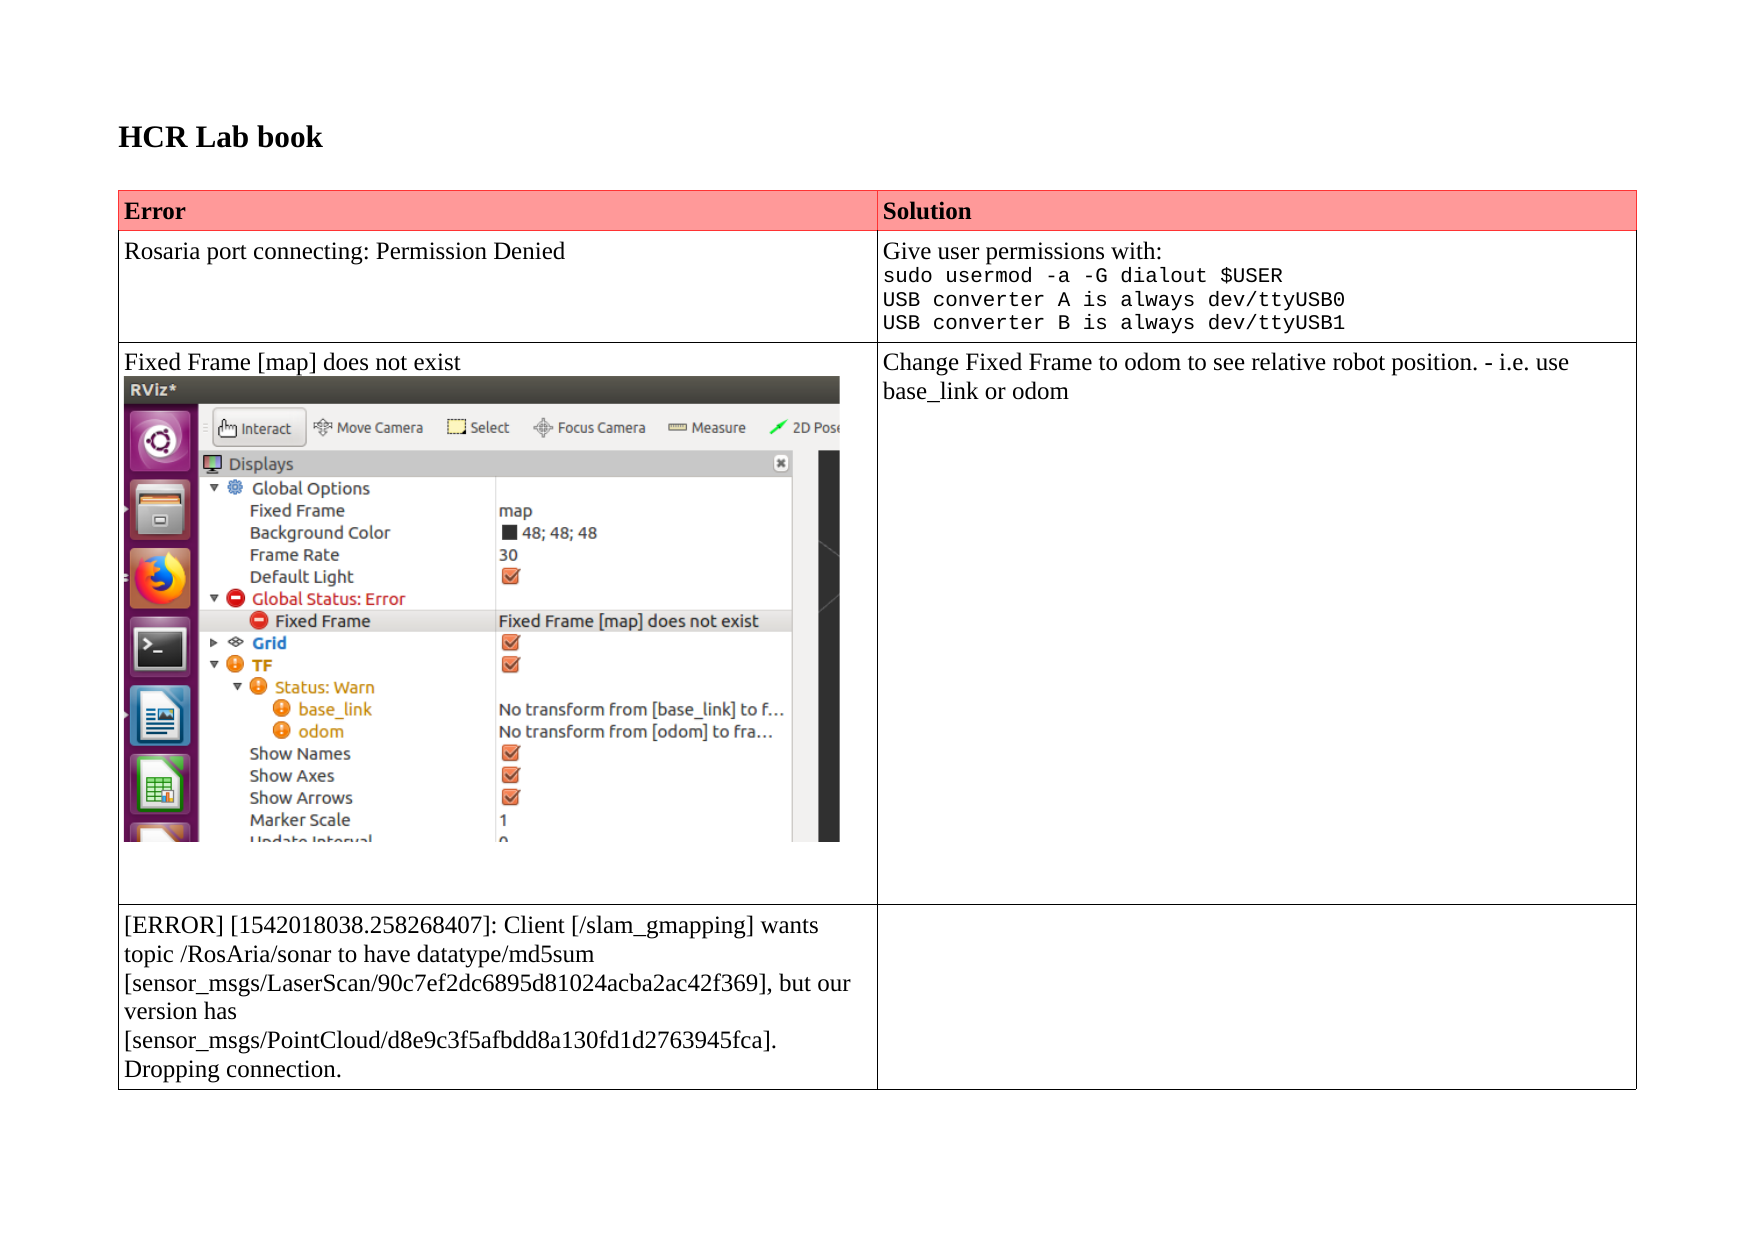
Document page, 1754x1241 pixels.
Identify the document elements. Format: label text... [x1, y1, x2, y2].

table_cell [878, 905, 1636, 1088]
text HCR Lab book [118, 118, 1636, 154]
table_cell Change Fixed Frame to odom to see relative robot position. - i.e. use base_link or odom [878, 343, 1636, 904]
table_cell [ERROR] [1542018038.258268407]: Client [/slam_gmapping] wants topic /RosAria/sonar to have datatype/md5sum [sensor_msgs/LaserScan/90c7ef2dc6895d81024acba2ac42f369], but our version has [sensor_msgs/PointCloud/d8e9c3f5afbdd8a130fd1d2763945fca]. Dropping connection. [119, 905, 877, 1088]
table_header Solution [878, 191, 1636, 230]
table_cell Fixed Frame [map] does not exist [119, 343, 877, 904]
table_cell Rosaria port connecting: Permission Denied [119, 231, 877, 342]
table_header Error [119, 191, 877, 230]
table_cell Give user permissions with: sudo usermod -a -G dialout $USER USB converter A is always dev/ttyUSB0 USB converter B is always dev/ttyUSB1 [878, 231, 1636, 342]
